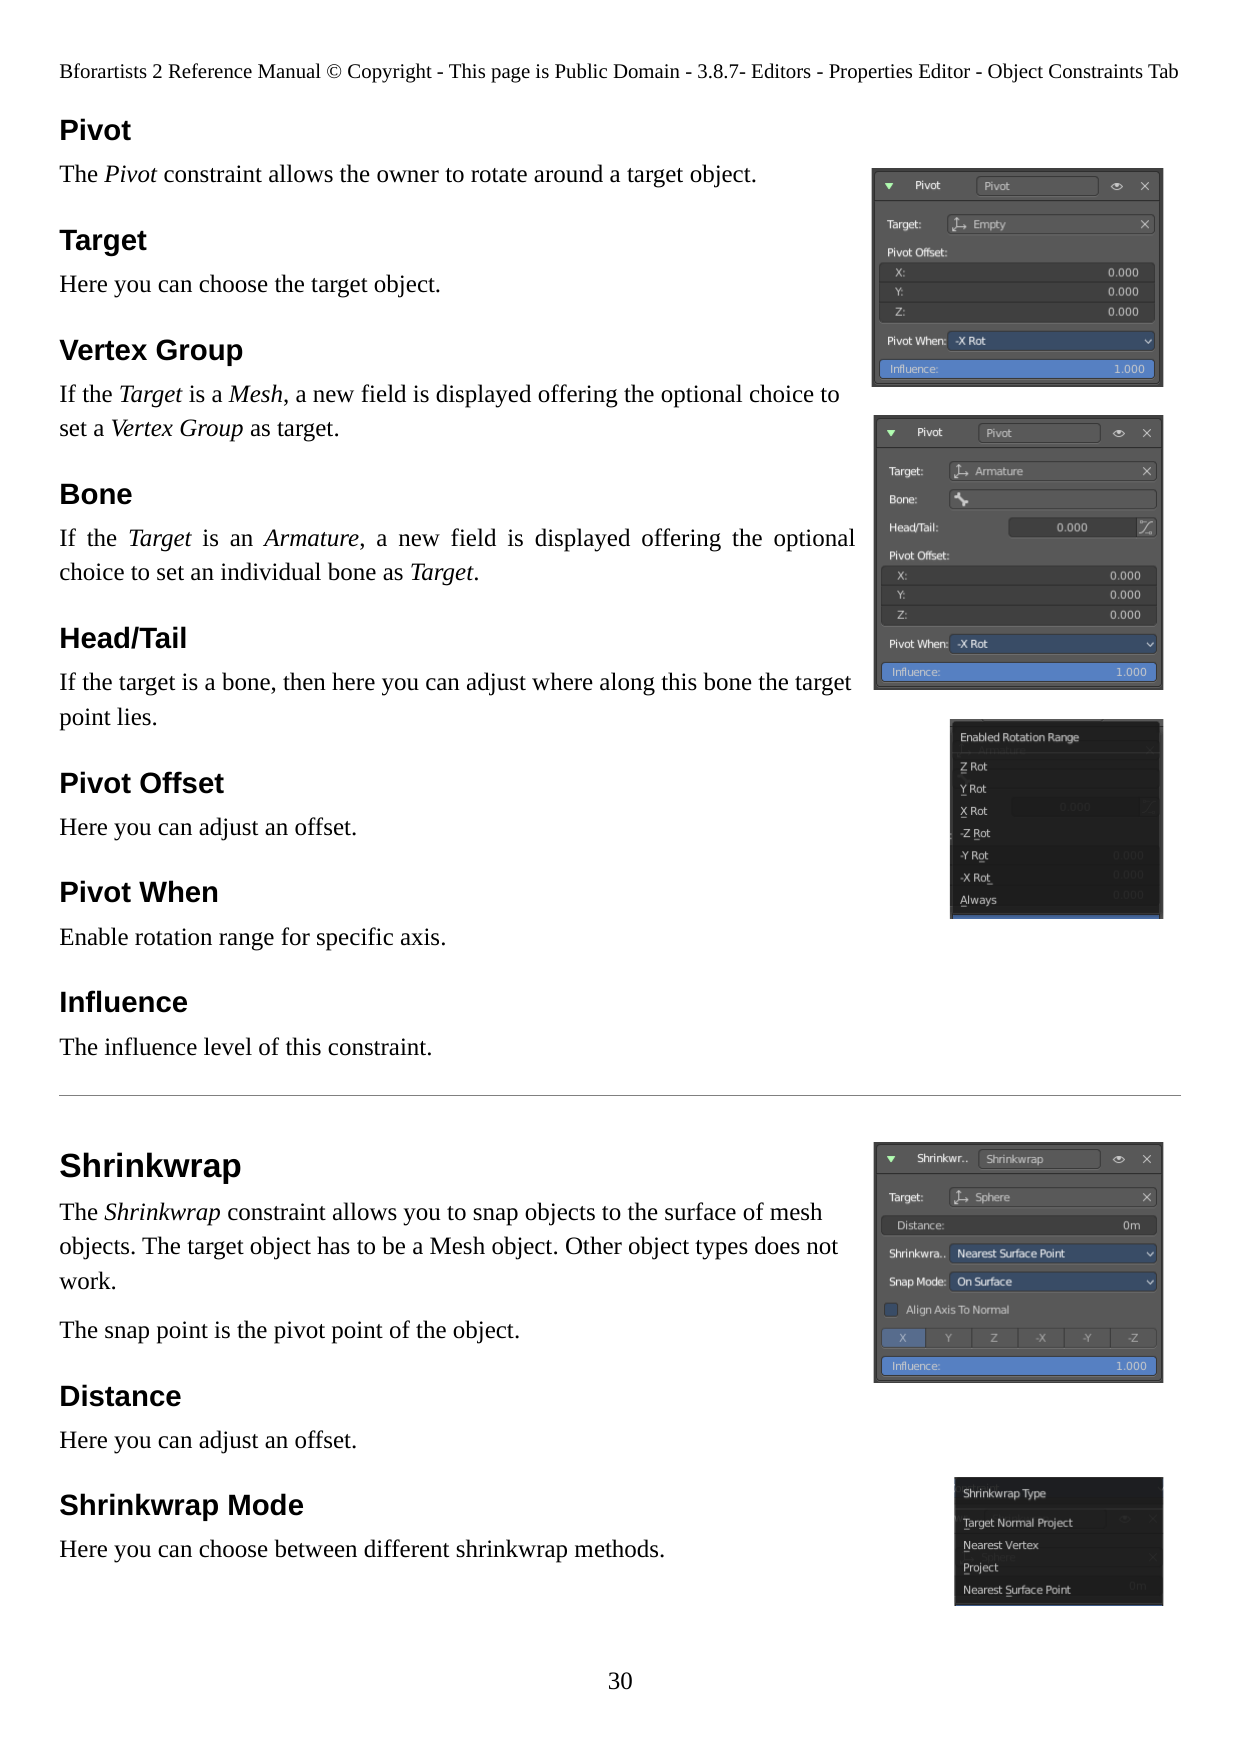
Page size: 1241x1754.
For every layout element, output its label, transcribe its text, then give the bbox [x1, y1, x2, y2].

subtitle [1164, 621, 1181, 655]
text Here you can choose between different shrinkwrap methods. [59, 1534, 954, 1563]
subtitle [1164, 875, 1181, 909]
subtitle Vertex Group [59, 332, 871, 366]
subtitle Target [59, 222, 871, 256]
text The Pivot constraint allows the owner to rotate around a target object. [59, 159, 1181, 188]
subtitle [1164, 766, 1181, 799]
text Enable rotation range for specific axis. [59, 922, 1181, 950]
text The snap point is the pivot point of the object. [59, 1315, 873, 1343]
subtitle Bone [59, 477, 873, 511]
text The Shrinkwrap constraint allows you to snap objects to the surface of mesh objects. The target object has to be a Mesh object. Other object types does not work. [59, 1197, 873, 1294]
picture [871, 168, 1164, 387]
subtitle [1164, 222, 1181, 256]
text Here you can adjust an offset. [59, 812, 949, 841]
subtitle Pivot When [59, 875, 949, 909]
text If the target is a bone, then here you can adjust where along this bone the target point lies. [59, 667, 1181, 731]
text The influence level of this constraint. [59, 1032, 1181, 1060]
subtitle [1164, 477, 1181, 511]
subtitle Shrinkwrap [59, 1146, 873, 1184]
subtitle [1164, 332, 1181, 366]
picture [873, 415, 1164, 690]
text If the Target is an Armature, a new field is displayed offering the optional choice to set an individual bone as Target. [59, 523, 873, 586]
text Here you can adjust an offset. [59, 1425, 1181, 1453]
subtitle [1164, 1488, 1181, 1522]
subtitle Head/Tail [59, 621, 873, 655]
subtitle Pivot [59, 113, 1181, 146]
subtitle Pivot Offset [59, 766, 949, 799]
subtitle Shrinkwrap Mode [59, 1488, 954, 1522]
picture [949, 719, 1164, 919]
text If the Target is a Mesh, a new field is displayed offering the optional choice to set a Vertex Group as target. [59, 379, 1181, 442]
text Here you can choose the target object. [59, 269, 871, 297]
picture [873, 1142, 1164, 1383]
picture [954, 1477, 1164, 1606]
subtitle Distance [59, 1378, 1181, 1412]
subtitle Influence [59, 985, 1181, 1019]
subtitle [1164, 1146, 1181, 1184]
